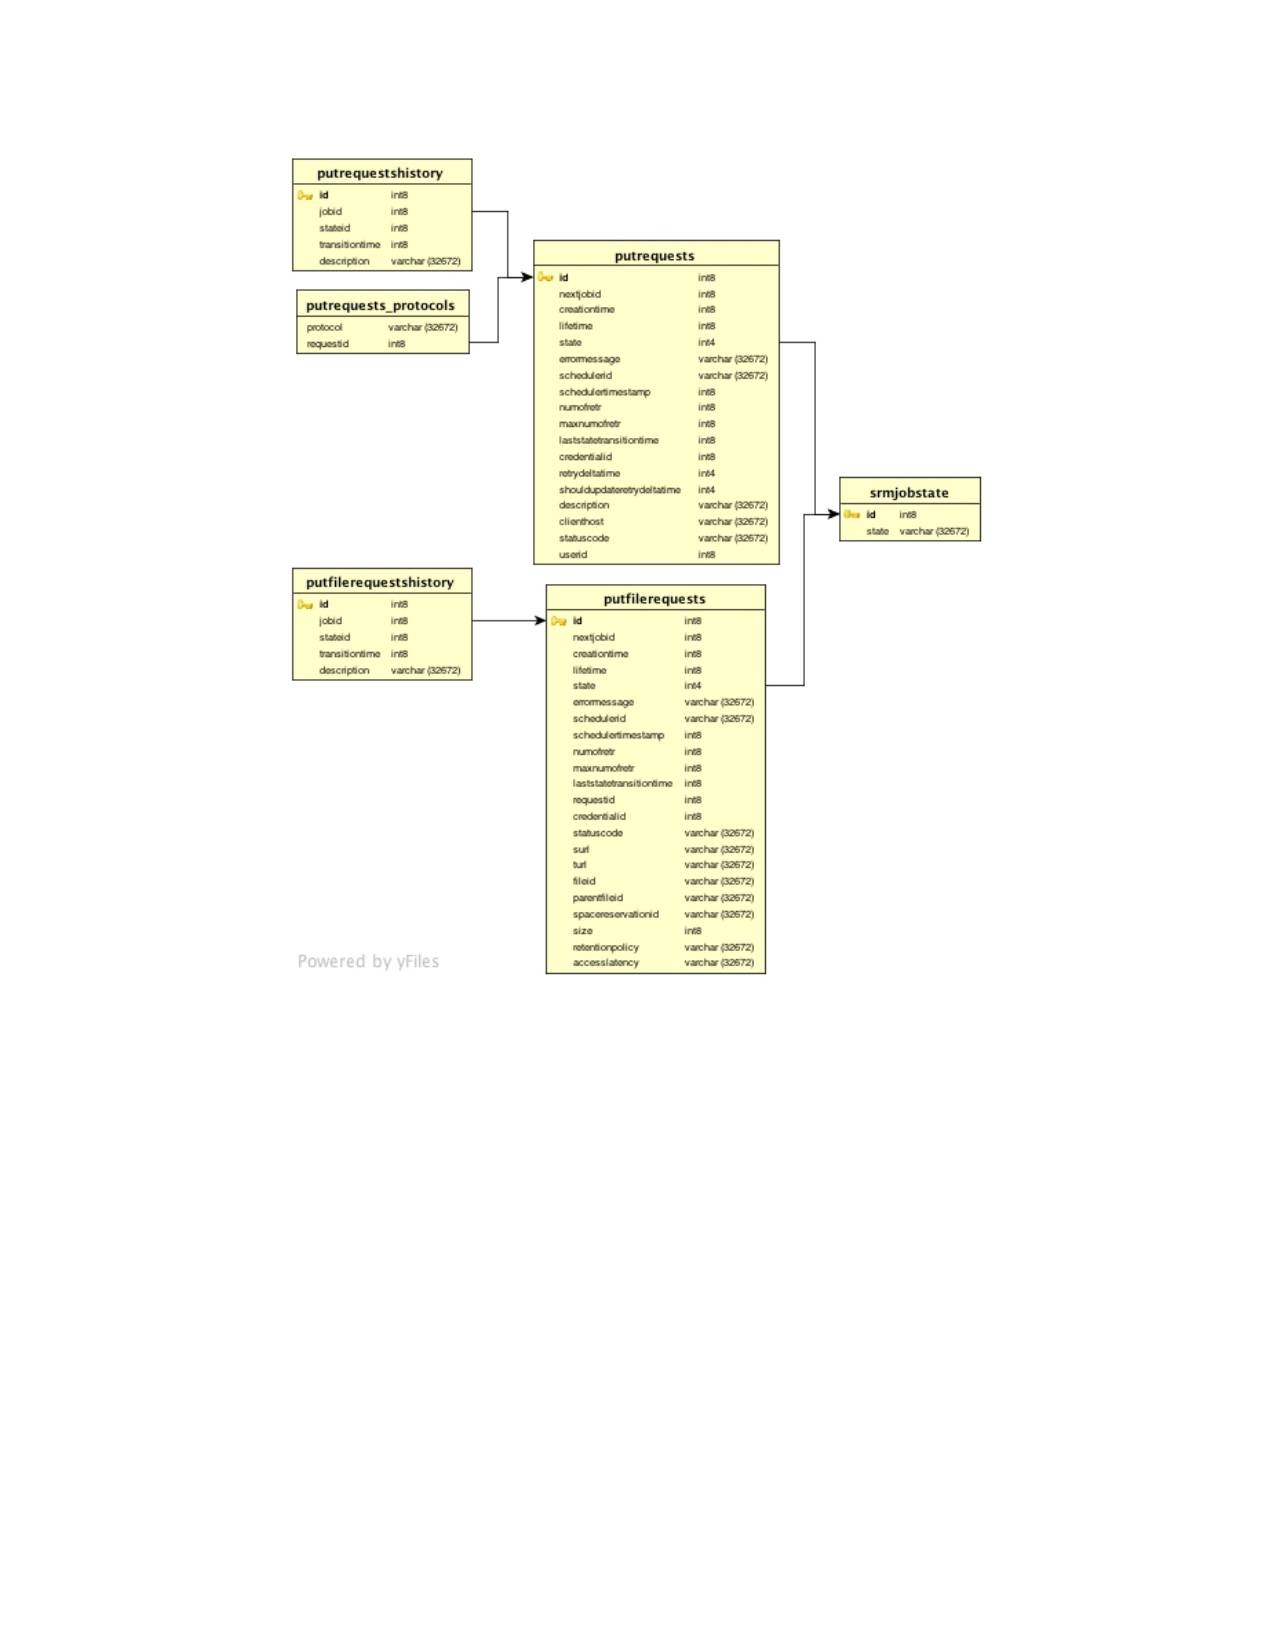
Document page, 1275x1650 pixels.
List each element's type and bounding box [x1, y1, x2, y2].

picture [284, 150, 991, 984]
